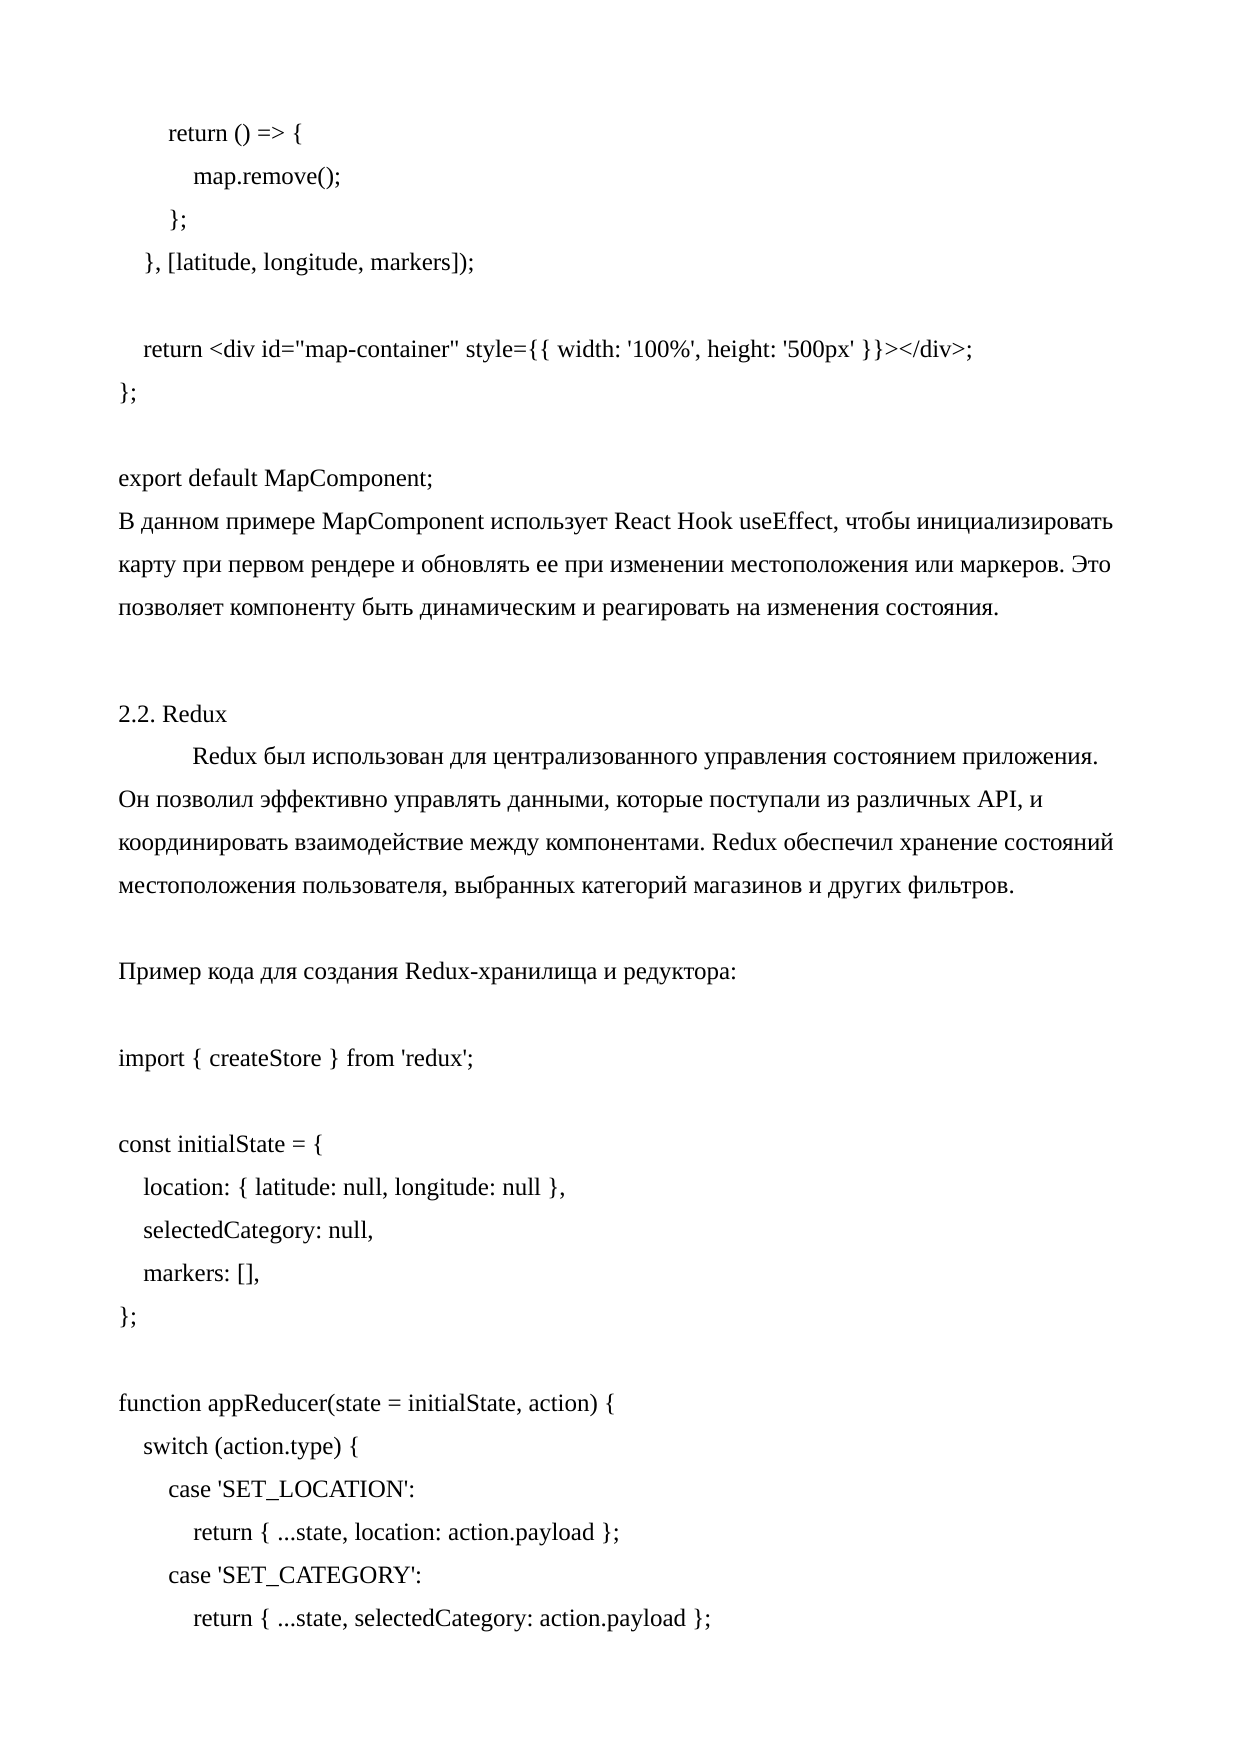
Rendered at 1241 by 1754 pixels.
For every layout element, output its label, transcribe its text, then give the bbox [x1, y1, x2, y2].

text selectedCategory: null, [118, 1215, 1122, 1244]
text case 'SET_CATEGORY': [118, 1560, 1122, 1589]
text }, [latitude, longitude, markers]); [118, 247, 1122, 276]
subtitle 2.2. Redux [118, 699, 1122, 728]
text markers: [], [118, 1258, 1122, 1287]
text Redux был использован для централизованного управления состоянием приложения. Он позволил эффективно управлять данными, которые поступали из различных API, и координировать взаимодействие между компонентами. Redux обеспечил хранение состояний местоположения пользователя, выбранных категорий магазинов и других фильтров. [118, 741, 1122, 899]
text return { ...state, selectedCategory: action.payload }; [118, 1603, 1122, 1632]
text return { ...state, location: action.payload }; [118, 1517, 1122, 1546]
text const initialState = { [118, 1129, 1122, 1158]
text return () => { [118, 118, 1122, 147]
text Пример кода для создания Redux-хранилища и редуктора: [118, 956, 1122, 985]
text return <div id="map-container" style={{ width: '100%', height: '500px' }}></div>; [118, 334, 1122, 362]
text В данном примере MapComponent использует React Hook useEffect, чтобы инициализировать карту при первом рендере и обновлять ее при изменении местоположения или маркеров. Это позволяет компоненту быть динамическим и реагировать на изменения состояния. [118, 506, 1122, 621]
text }; [118, 1301, 1122, 1330]
text }; [118, 377, 1122, 406]
text export default MapComponent; [118, 463, 1122, 492]
text location: { latitude: null, longitude: null }, [118, 1172, 1122, 1201]
text switch (action.type) { [118, 1431, 1122, 1459]
text }; [118, 204, 1122, 233]
text map.remove(); [118, 161, 1122, 190]
text case 'SET_LOCATION': [118, 1474, 1122, 1503]
text import { createStore } from 'redux'; [118, 1043, 1122, 1071]
text function appReducer(state = initialState, action) { [118, 1388, 1122, 1416]
